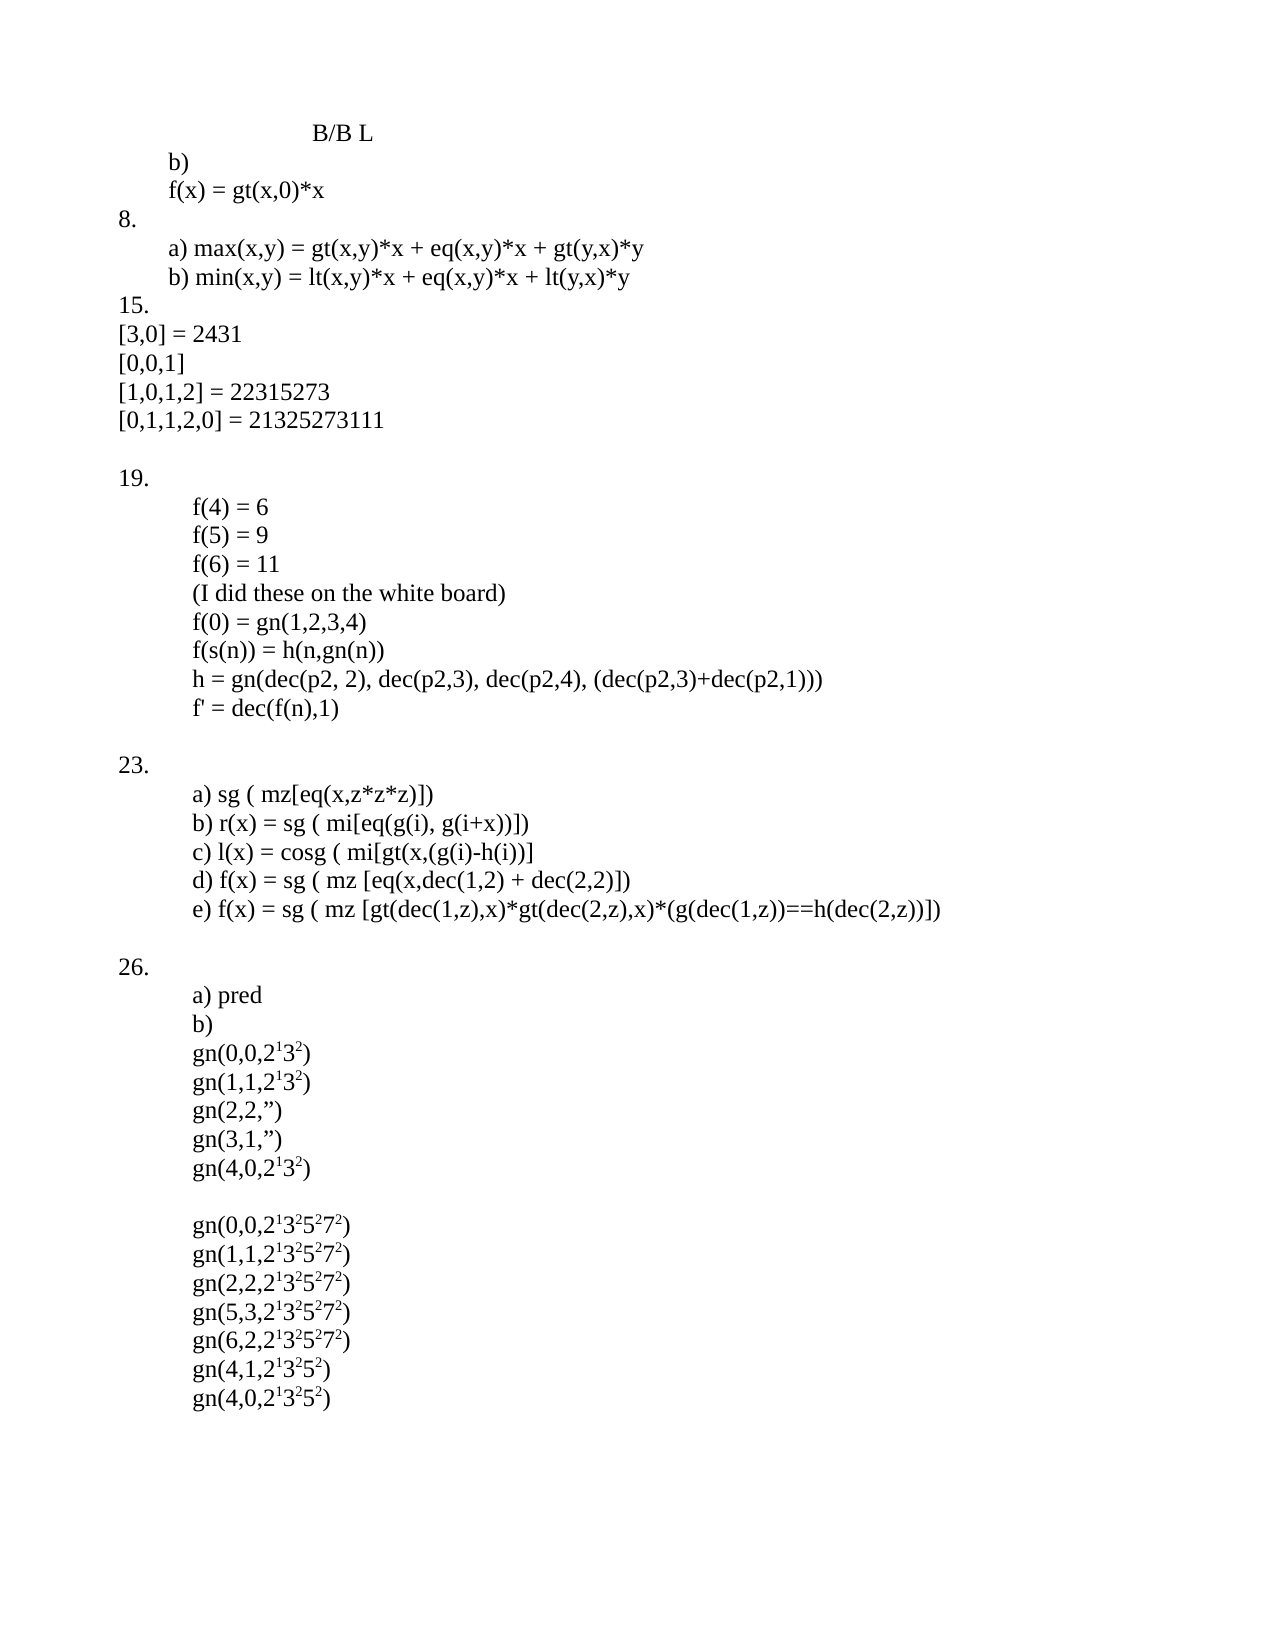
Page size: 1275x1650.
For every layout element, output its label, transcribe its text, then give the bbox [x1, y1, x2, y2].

text h = gn(dec(p2, 2), dec(p2,3), dec(p2,4), (dec(p2,3)+dec(p2,1))) [192, 664, 1157, 693]
text f(4) = 6 [192, 492, 1157, 521]
text f(x) = gt(x,0)*x [118, 176, 1157, 204]
text gn(0,0,2132) [192, 1038, 1157, 1067]
text gn(6,2,21325272) [192, 1326, 1157, 1354]
text [1,0,1,2] = 22315273 [118, 377, 1157, 406]
text gn(1,1,2132) [192, 1067, 1157, 1096]
text gn(4,0,213252) [192, 1383, 1157, 1412]
text (I did these on the white board) [192, 578, 1157, 607]
text e) f(x) = sg ( mz [gt(dec(1,z),x)*gt(dec(2,z),x)*(g(dec(1,z))==h(dec(2,z))]) [192, 894, 1157, 923]
text f(0) = gn(1,2,3,4) [192, 607, 1157, 636]
text gn(0,0,21325272) [192, 1211, 1157, 1239]
text gn(2,2,21325272) [192, 1268, 1157, 1297]
text [0,1,1,2,0] = 21325273111 [118, 406, 1157, 434]
text 15. [118, 291, 1157, 319]
text c) l(x) = cosg ( mi[gt(x,(g(i)-h(i))] [192, 837, 1157, 866]
text [0,0,1] [118, 348, 1157, 377]
text [3,0] = 2431 [118, 319, 1157, 348]
text a) pred [192, 981, 1157, 1009]
text a) sg ( mz[eq(x,z*z*z)]) [192, 779, 1157, 808]
text f(6) = 11 [192, 549, 1157, 578]
text d) f(x) = sg ( mz [eq(x,dec(1,2) + dec(2,2)]) [192, 866, 1157, 894]
text 8. [118, 204, 1157, 233]
text 19. [118, 463, 1157, 492]
text gn(4,1,213252) [192, 1354, 1157, 1383]
text b) [192, 1009, 1157, 1038]
text gn(2,2,”) [192, 1096, 1157, 1124]
text 26. [118, 952, 1157, 981]
text gn(4,0,2132) [192, 1153, 1157, 1182]
text gn(5,3,21325272) [192, 1297, 1157, 1326]
text gn(1,1,21325272) [192, 1239, 1157, 1268]
text b) [118, 147, 1157, 176]
text B/B L [118, 118, 1157, 147]
text b) min(x,y) = lt(x,y)*x + eq(x,y)*x + lt(y,x)*y [118, 262, 1157, 291]
text gn(3,1,”) [192, 1124, 1157, 1153]
text f(s(n)) = h(n,gn(n)) [192, 636, 1157, 664]
text f' = dec(f(n),1) [192, 693, 1157, 722]
text f(5) = 9 [192, 521, 1157, 549]
text b) r(x) = sg ( mi[eq(g(i), g(i+x))]) [192, 808, 1157, 837]
text 23. [118, 751, 1157, 779]
text a) max(x,y) = gt(x,y)*x + eq(x,y)*x + gt(y,x)*y [118, 233, 1157, 262]
